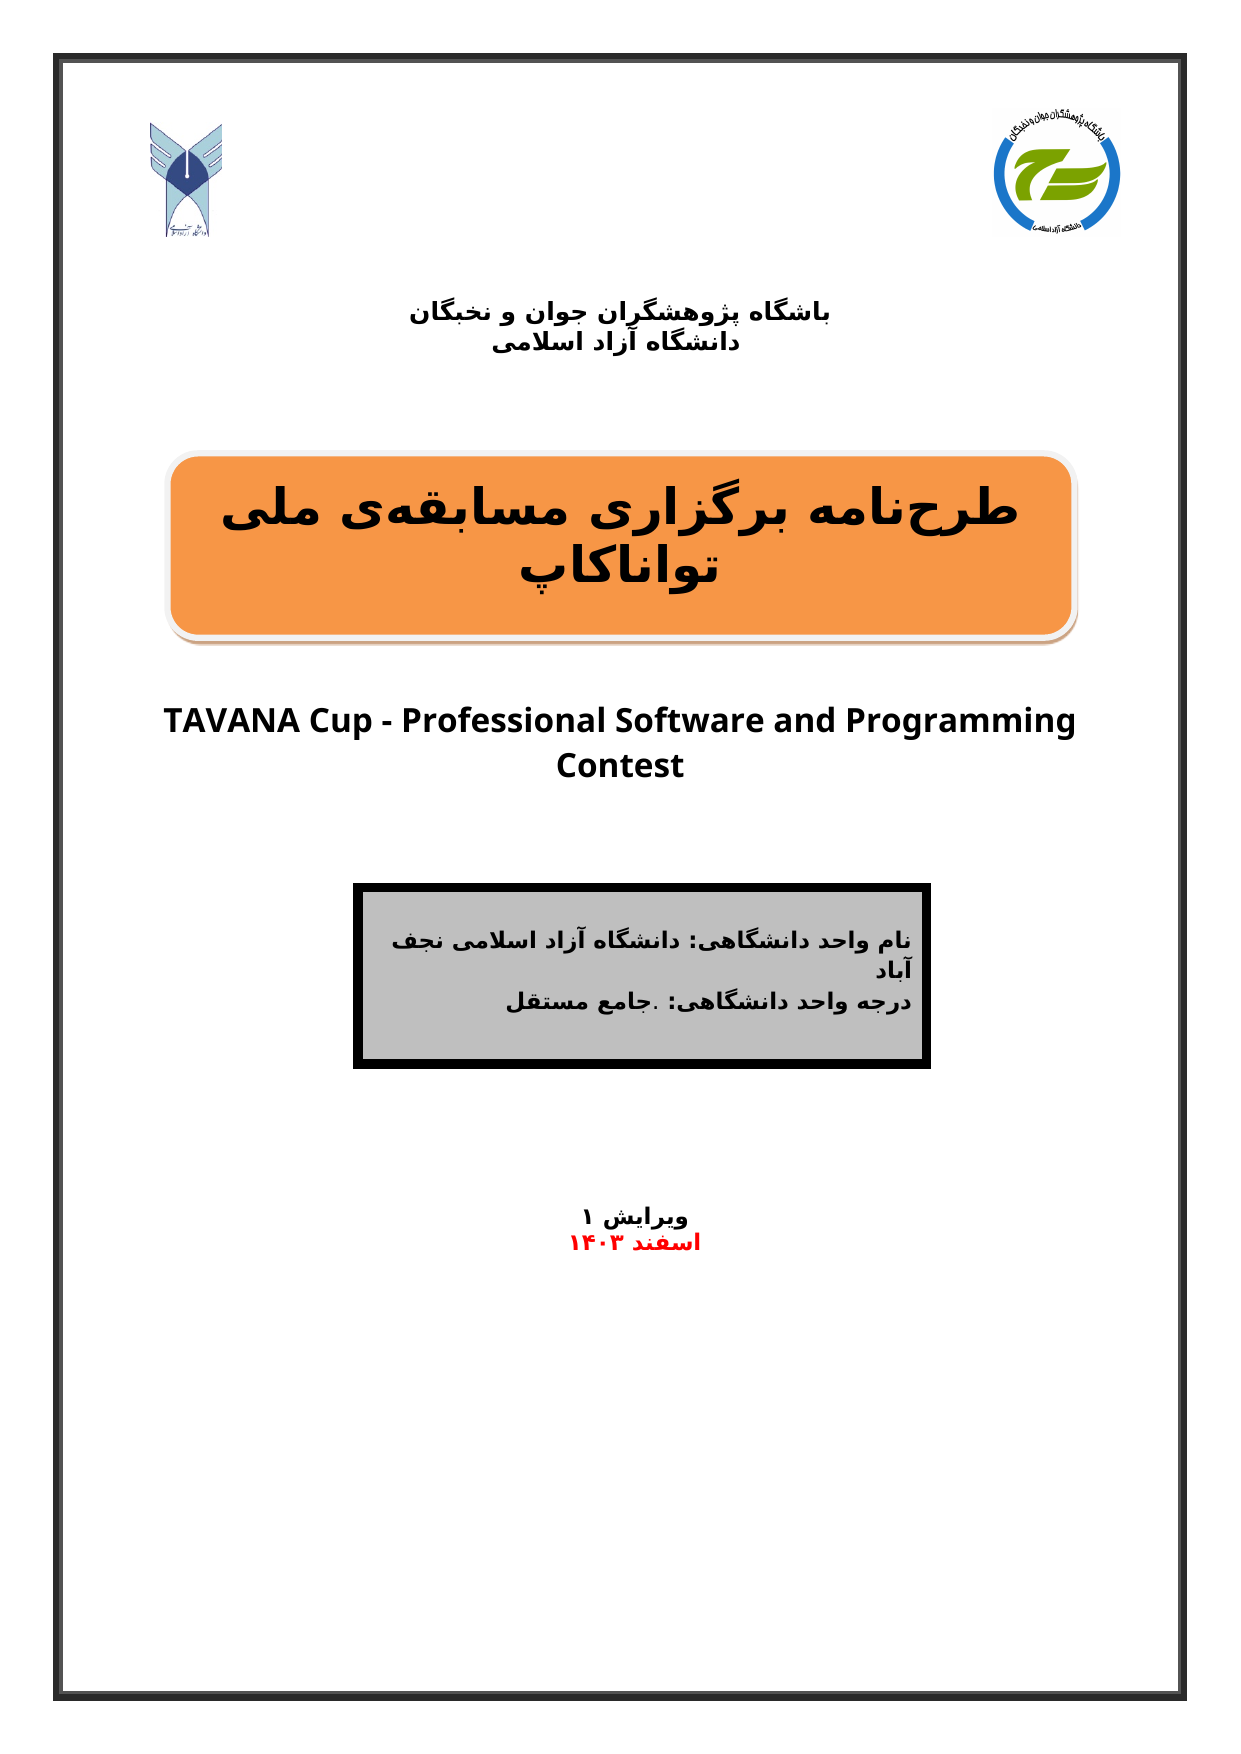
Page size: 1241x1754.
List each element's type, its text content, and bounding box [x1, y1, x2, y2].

text درجه واحد دانشگاهی: .جامع مستقل [385, 988, 912, 1015]
text طرح‌نامه برگزاری مسابقه‌ی ملی تواناکاپ [162, 478, 1078, 594]
text TAVANA Cup - Professional Software and Programming Contest [162, 697, 1078, 787]
text نام واحد دانشگاهی: دانشگاه آزاد اسلامی نجف ­آباد [385, 927, 912, 984]
text اسفند ۱۴۰۳ [560, 1229, 709, 1256]
picture [150, 122, 224, 237]
text باشگاه پژوهشگران جوان و نخبگان دانشگاه آزاد اسلامی [162, 297, 1078, 356]
picture [992, 108, 1122, 237]
text ویرایش ۱ [560, 1203, 709, 1229]
